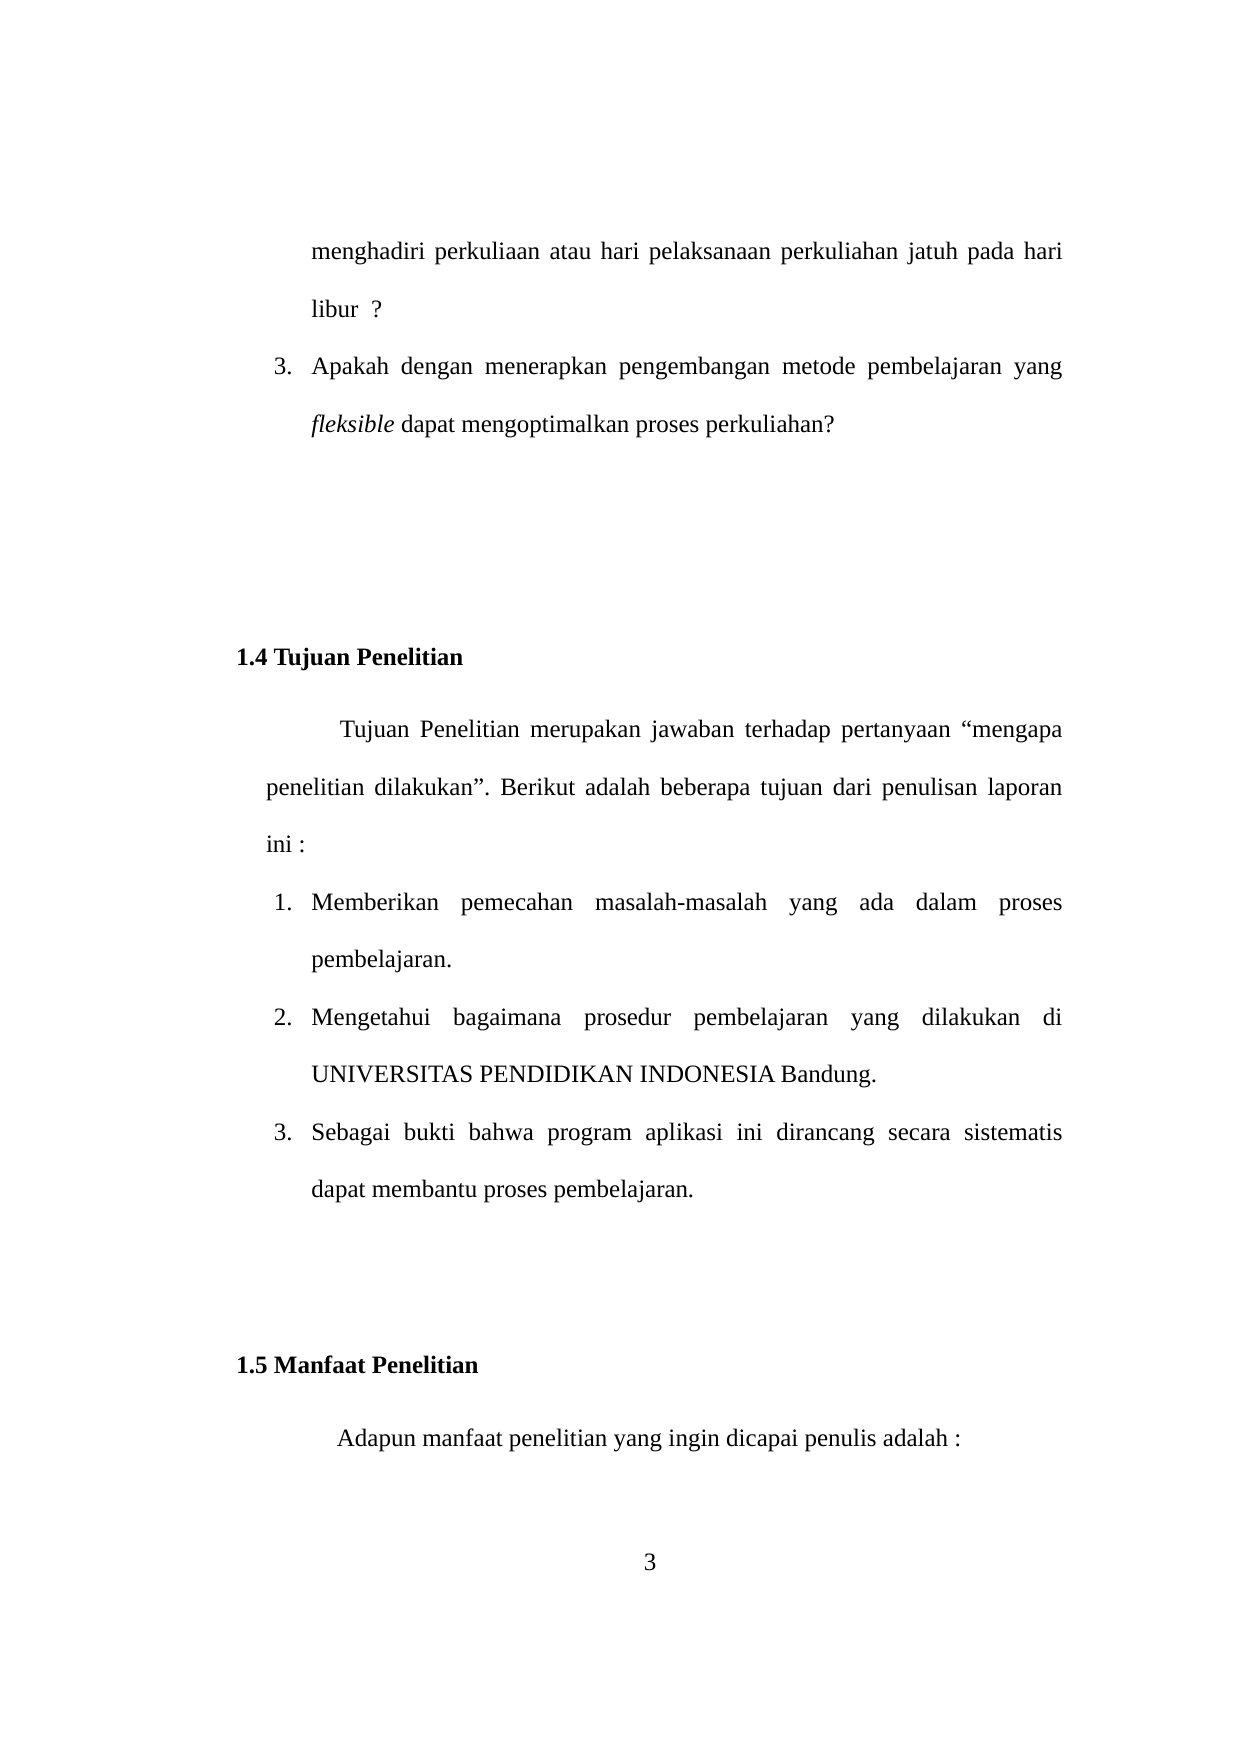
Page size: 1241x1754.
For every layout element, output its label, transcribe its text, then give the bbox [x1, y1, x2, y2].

list Mengetahui bagaimana prosedur pembelajaran yang dilakukan di UNIVERSITAS PENDIDIKAN INDONESIA Bandung. [274, 1002, 1063, 1088]
subtitle 1.5 Manfaat Penelitian [236, 1350, 1063, 1379]
list Apakah dengan menerapkan pengembangan metode pembelajaran yang fleksible dapat mengoptimalkan proses perkuliahan? [274, 351, 1063, 437]
list Sebagai bukti bahwa program aplikasi ini dirancang secara sistematis dapat membantu proses pembelajaran. [274, 1117, 1063, 1203]
list Memberikan pemecahan masalah-masalah yang ada dalam proses pembelajaran. [274, 887, 1063, 973]
text Tujuan Penelitian merupakan jawaban terhadap pertanyaan “mengapa penelitian dilakukan”. Berikut adalah beberapa tujuan dari penulisan laporan ini : [266, 714, 1063, 858]
list menghadiri perkuliaan atau hari pelaksanaan perkuliahan jatuh pada hari libur ? [274, 236, 1063, 322]
subtitle 1.4 Tujuan Penelitian [236, 642, 1063, 671]
text Adapun manfaat penelitian yang ingin dicapai penulis adalah : [266, 1423, 1063, 1451]
